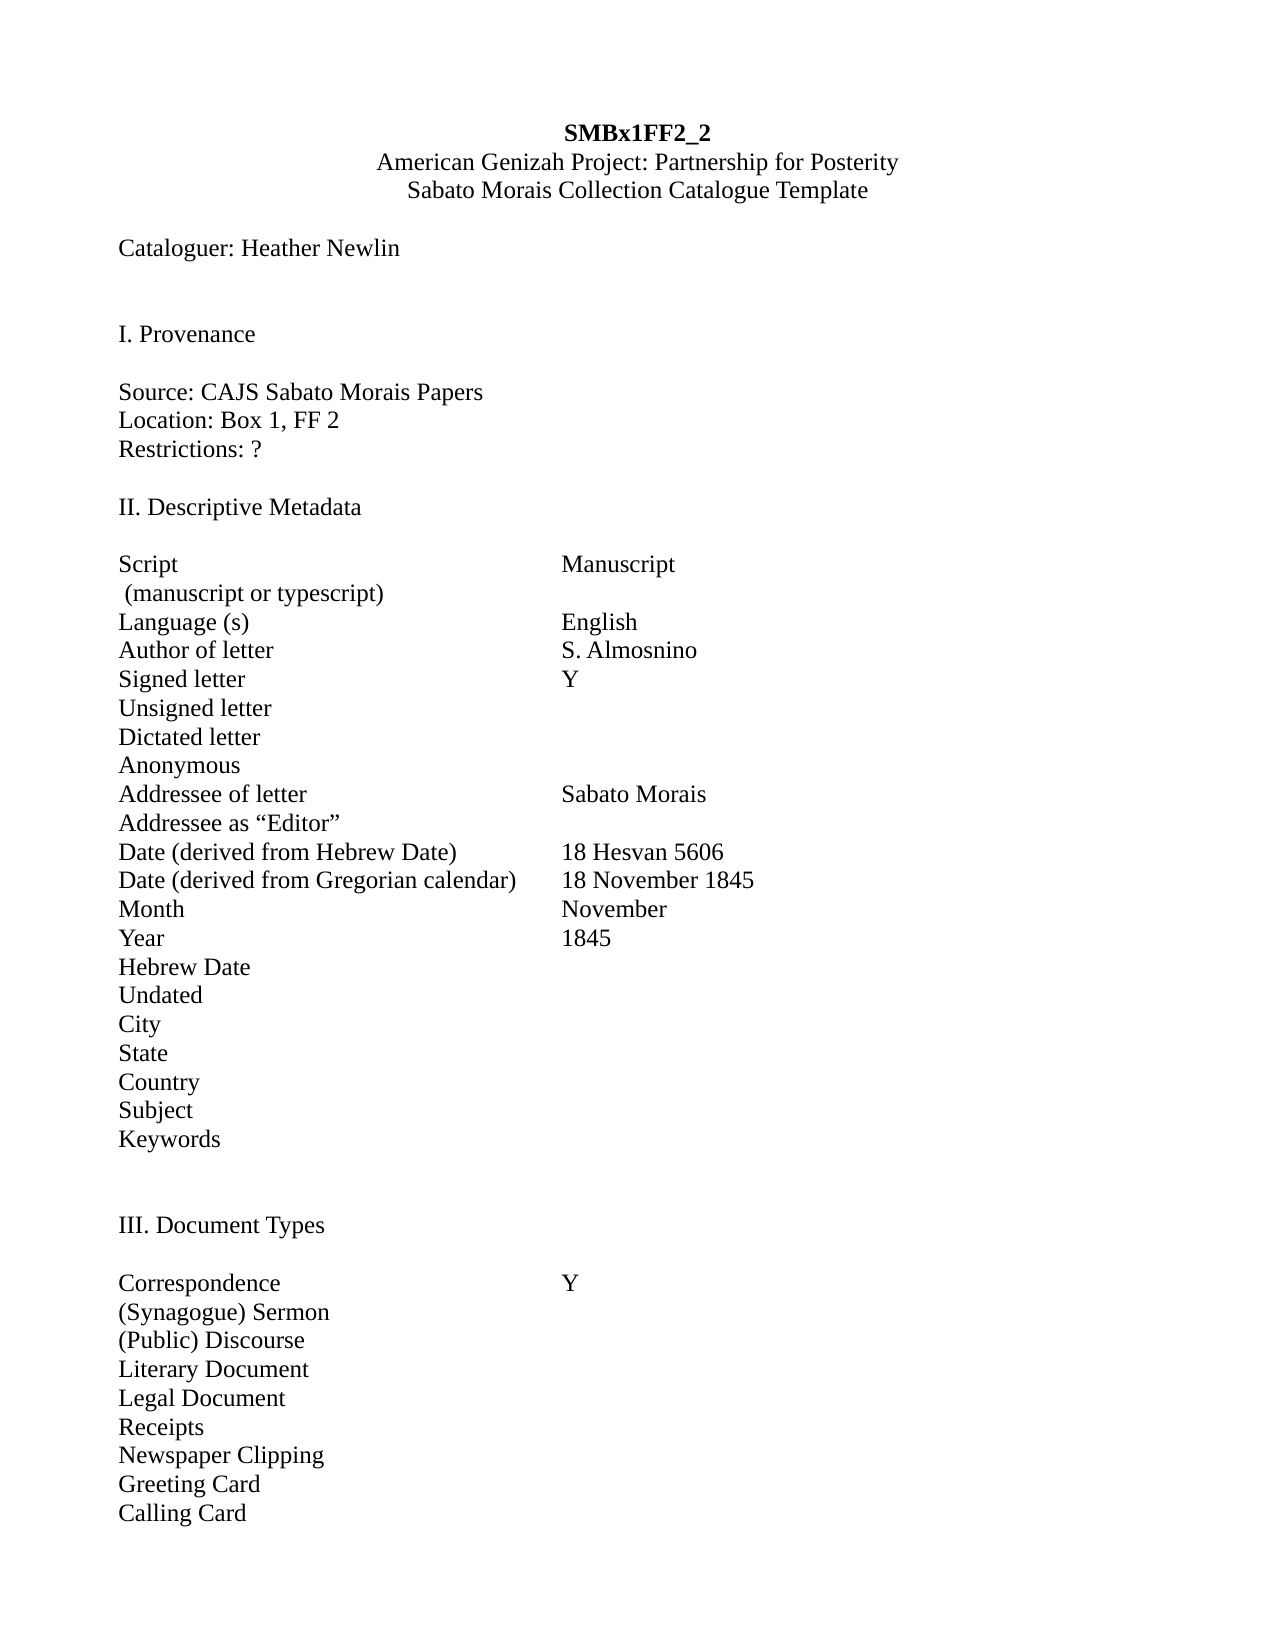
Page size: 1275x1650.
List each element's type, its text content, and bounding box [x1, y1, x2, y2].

text Date (derived from Gregorian calendar) 18 November 1845 [118, 866, 1157, 894]
text Subject [118, 1096, 1157, 1124]
text Country [118, 1067, 1157, 1096]
text Legal Document [118, 1383, 1157, 1412]
text Restrictions: ? [118, 434, 1157, 463]
text (Public) Discourse [118, 1326, 1157, 1354]
text Language (s) English [118, 607, 1157, 636]
text Source: CAJS Sabato Morais Papers [118, 377, 1157, 406]
text (Synagogue) Sermon [118, 1297, 1157, 1326]
text Newspaper Clipping [118, 1441, 1157, 1469]
text Addressee of letter Sabato Morais [118, 779, 1157, 808]
text Signed letter Y [118, 664, 1157, 693]
text Year 1845 [118, 923, 1157, 952]
text Calling Card [118, 1498, 1157, 1527]
text Location: Box 1, FF 2 [118, 406, 1157, 434]
text II. Descriptive Metadata [118, 492, 1157, 521]
text III. Document Types [118, 1211, 1157, 1239]
text Author of letter S. Almosnino [118, 636, 1157, 664]
text State [118, 1038, 1157, 1067]
text Date (derived from Hebrew Date) 18 Hesvan 5606 [118, 837, 1157, 866]
text City [118, 1009, 1157, 1038]
text Hebrew Date [118, 952, 1157, 981]
text Dictated letter [118, 722, 1157, 751]
text Correspondence Y [118, 1268, 1157, 1297]
text Script Manuscript [118, 549, 1157, 578]
text Month November [118, 894, 1157, 923]
text Unsigned letter [118, 693, 1157, 722]
text Undated [118, 981, 1157, 1009]
text Addressee as “Editor” [118, 808, 1157, 837]
text Sabato Morais Collection Catalogue Template [118, 176, 1157, 204]
text Greeting Card [118, 1469, 1157, 1498]
text Keywords [118, 1124, 1157, 1153]
text Cataloguer: Heather Newlin [118, 233, 1157, 262]
text (manuscript or typescript) [118, 578, 1157, 607]
text SMBx1FF2_2 [118, 118, 1157, 147]
text Literary Document [118, 1354, 1157, 1383]
text Receipts [118, 1412, 1157, 1441]
text Anonymous [118, 751, 1157, 779]
text American Genizah Project: Partnership for Posterity [118, 147, 1157, 176]
text I. Provenance [118, 319, 1157, 348]
